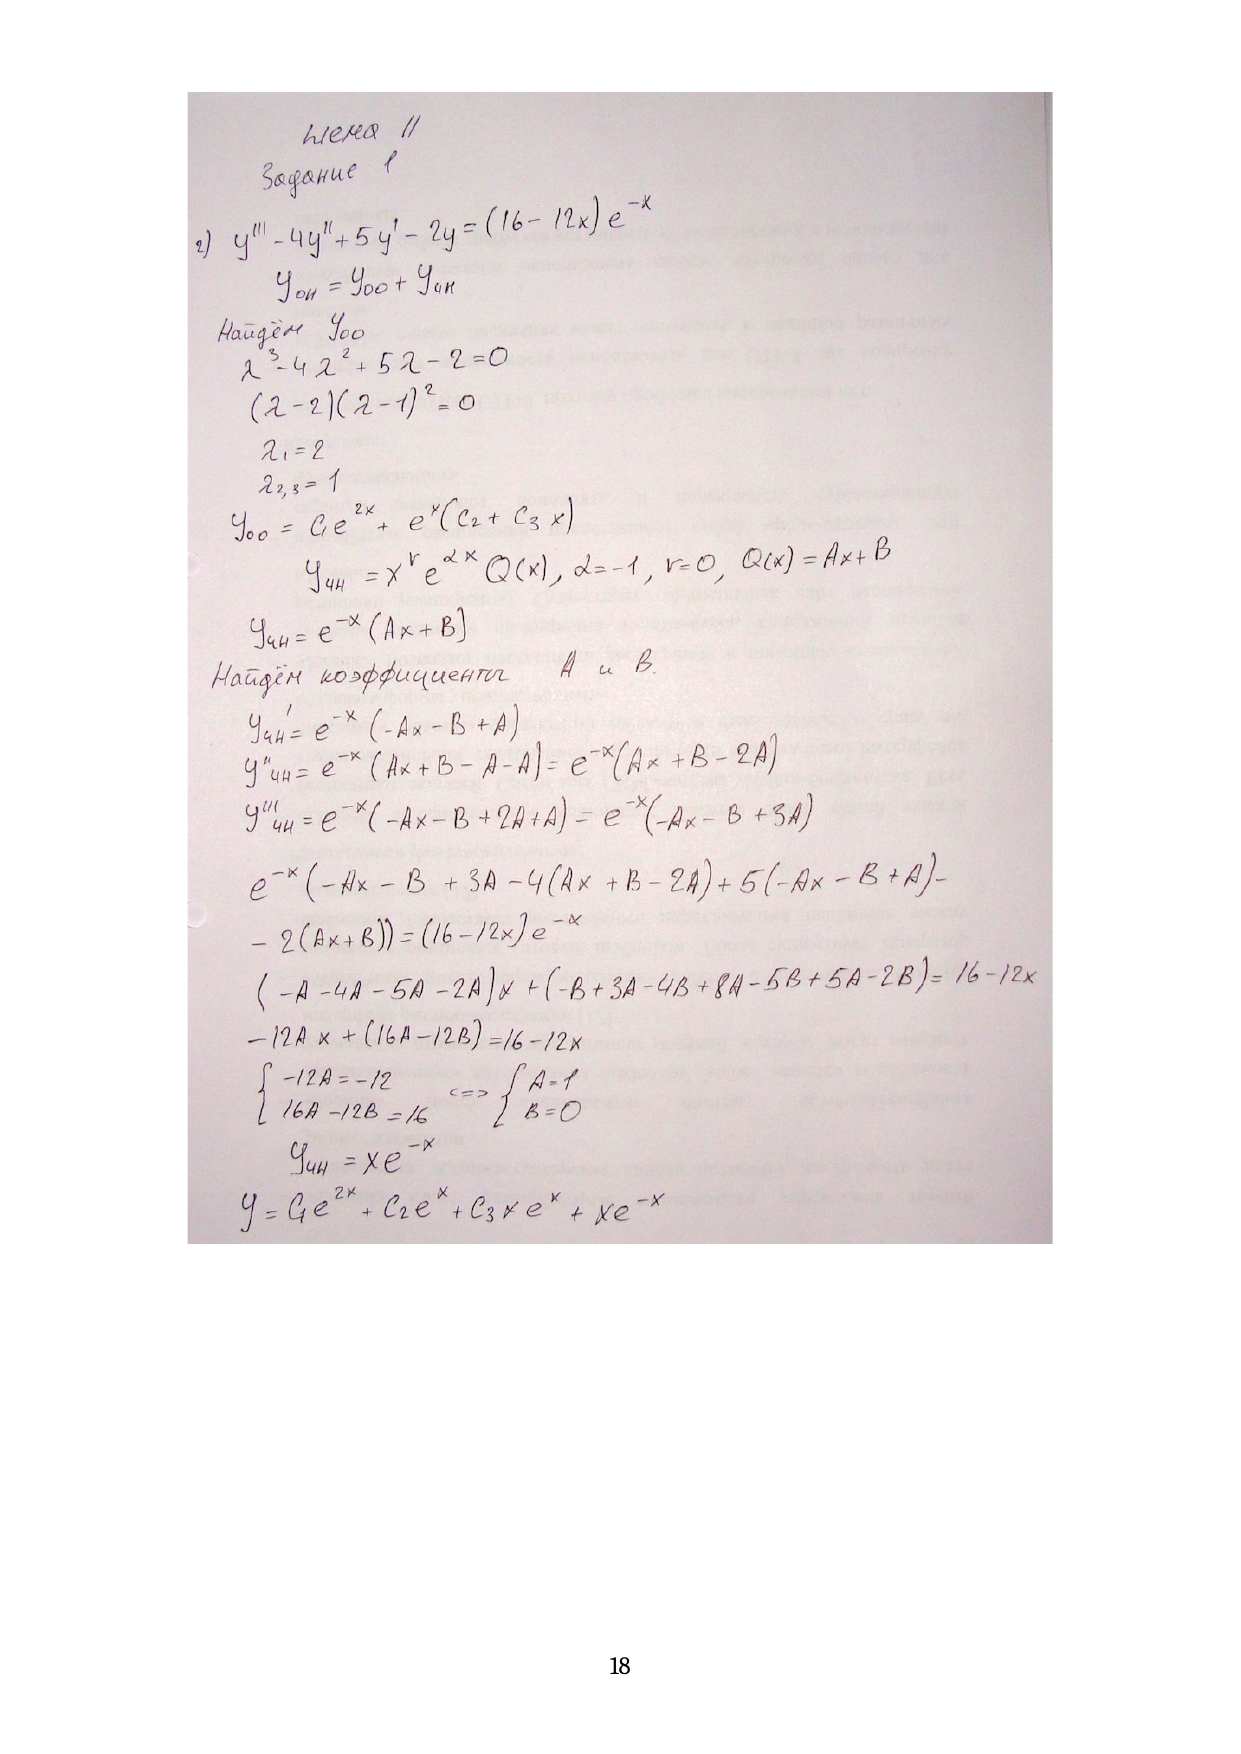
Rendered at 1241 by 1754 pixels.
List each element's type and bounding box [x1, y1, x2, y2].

picture [187, 92, 1053, 1244]
